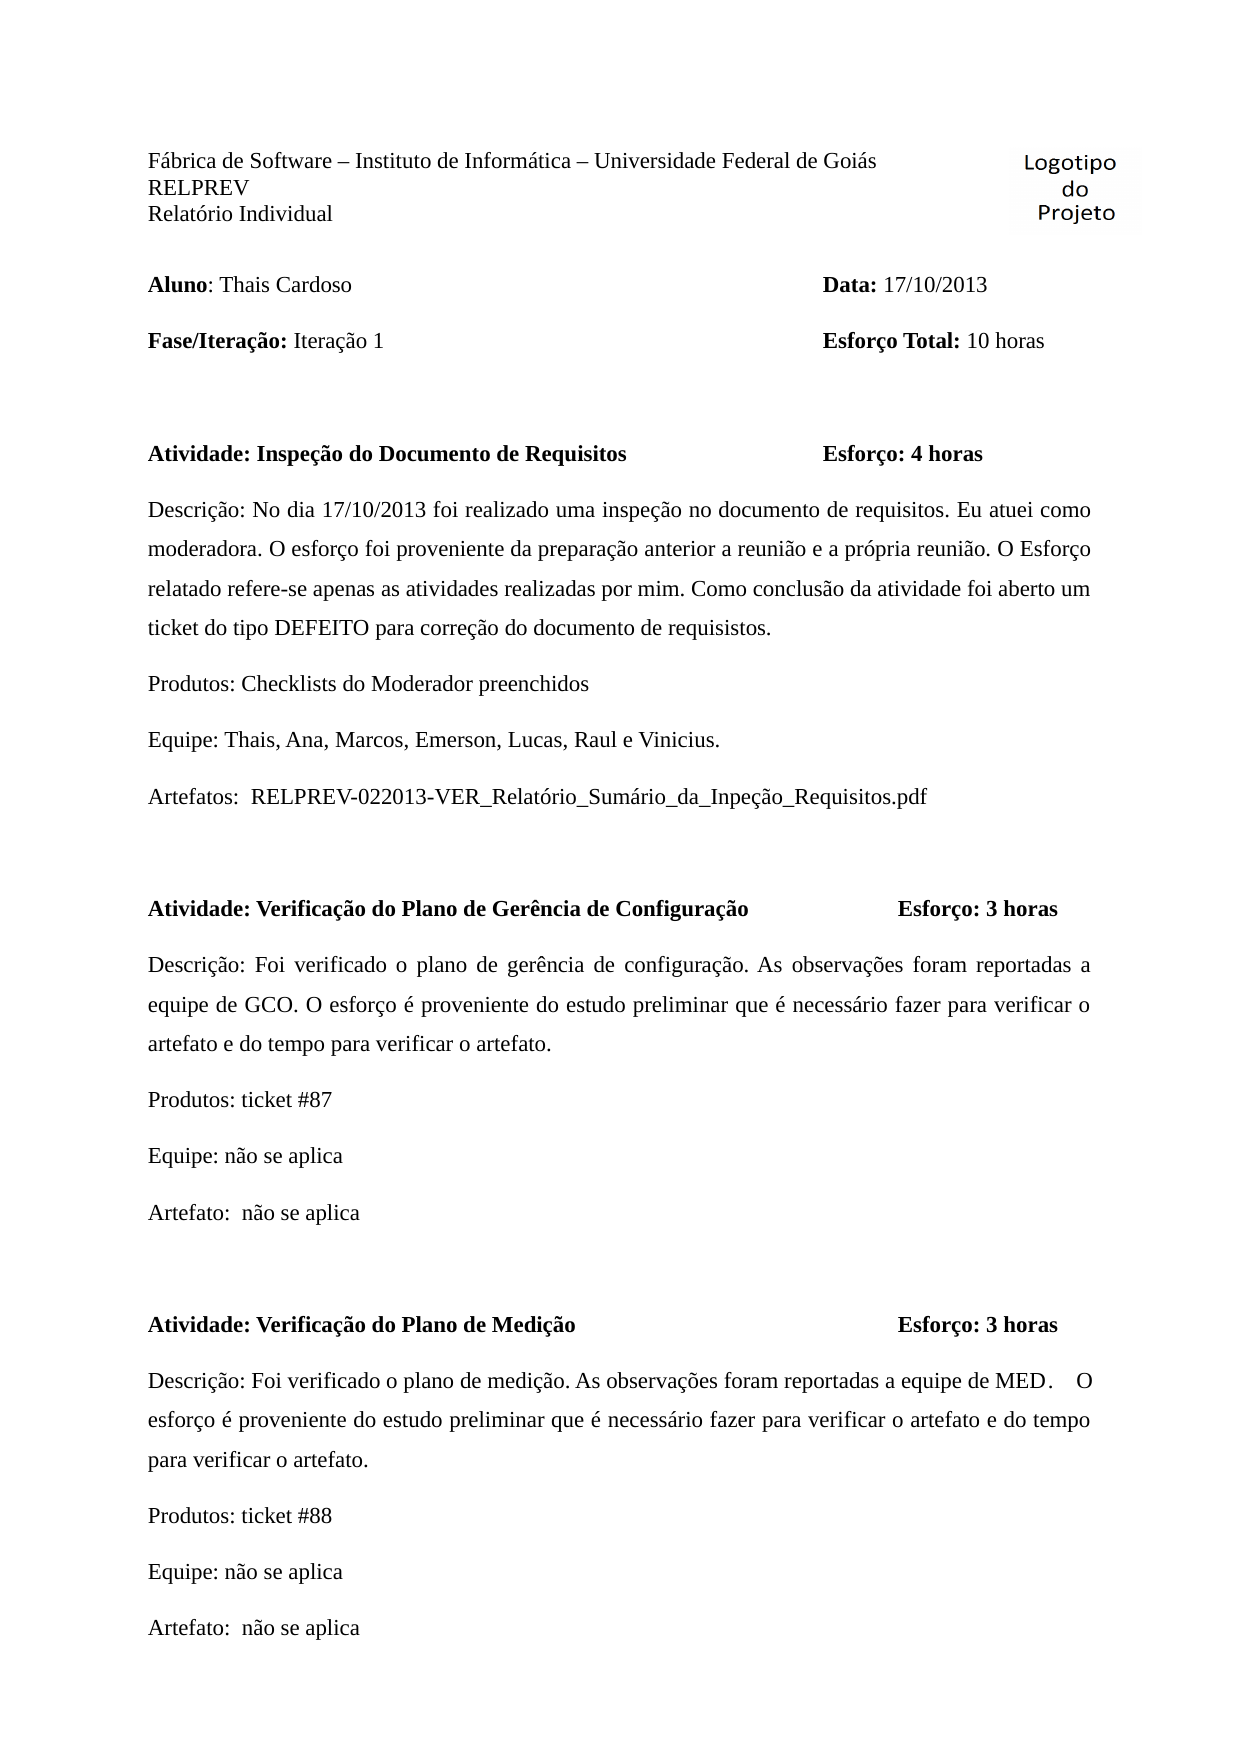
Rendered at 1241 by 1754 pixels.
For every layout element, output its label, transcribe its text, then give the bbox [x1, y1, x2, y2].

text Atividade: Verificação do Plano de Medição Esforço: 3 horas [148, 1311, 1093, 1337]
text Descrição: Foi verificado o plano de medição. As observações foram reportadas a equipe de MED . O esforço é proveniente do estudo preliminar que é necessário fazer para verificar o artefato e do tempo para verificar o artefato. [148, 1367, 1093, 1472]
text Descrição: Foi verificado o plano de gerência de configuração. As observações foram reportadas a equipe de GCO. O esforço é proveniente do estudo preliminar que é necessário fazer para verificar o artefato e do tempo para verificar o artefato. [148, 951, 1093, 1056]
text Descrição: No dia 17/10/2013 foi realizado uma inspeção no documento de requisitos. Eu atuei como moderadora. O esforço foi proveniente da preparação anterior a reunião e a própria reunião. O Esforço relatado refere-se apenas as atividades realizadas por mim. Como conclusão da atividade foi aberto um ticket do tipo DEFEITO para correção do documento de requisistos. [148, 496, 1093, 641]
text Aluno: Thais Cardoso Data: 17/10/2013 [148, 271, 1093, 298]
text Artefato: não se aplica [148, 1614, 1093, 1641]
text Equipe: não se aplica [148, 1142, 1093, 1169]
text Atividade: Verificação do Plano de Gerência de Configuração Esforço: 3 horas [148, 895, 1093, 921]
text Artefatos: RELPREV-022013-VER_Relatório_Sumário_da_Inpeção_Requisitos.pdf [148, 783, 1093, 809]
text Produtos: ticket #88 [148, 1502, 1093, 1528]
text Atividade: Inspeção do Documento de Requisitos Esforço: 4 horas [148, 440, 1093, 466]
text Equipe: não se aplica [148, 1558, 1093, 1584]
text Produtos: Checklists do Moderador preenchidos [148, 670, 1093, 697]
text Equipe: Thais, Ana, Marcos, Emerson, Lucas, Raul e Vinicius. [148, 727, 1093, 753]
text Artefato: não se aplica [148, 1198, 1093, 1225]
text Produtos: ticket #87 [148, 1086, 1093, 1113]
text Fase/Iteração: Iteração 1 Esforço Total: 10 horas [148, 327, 1093, 354]
